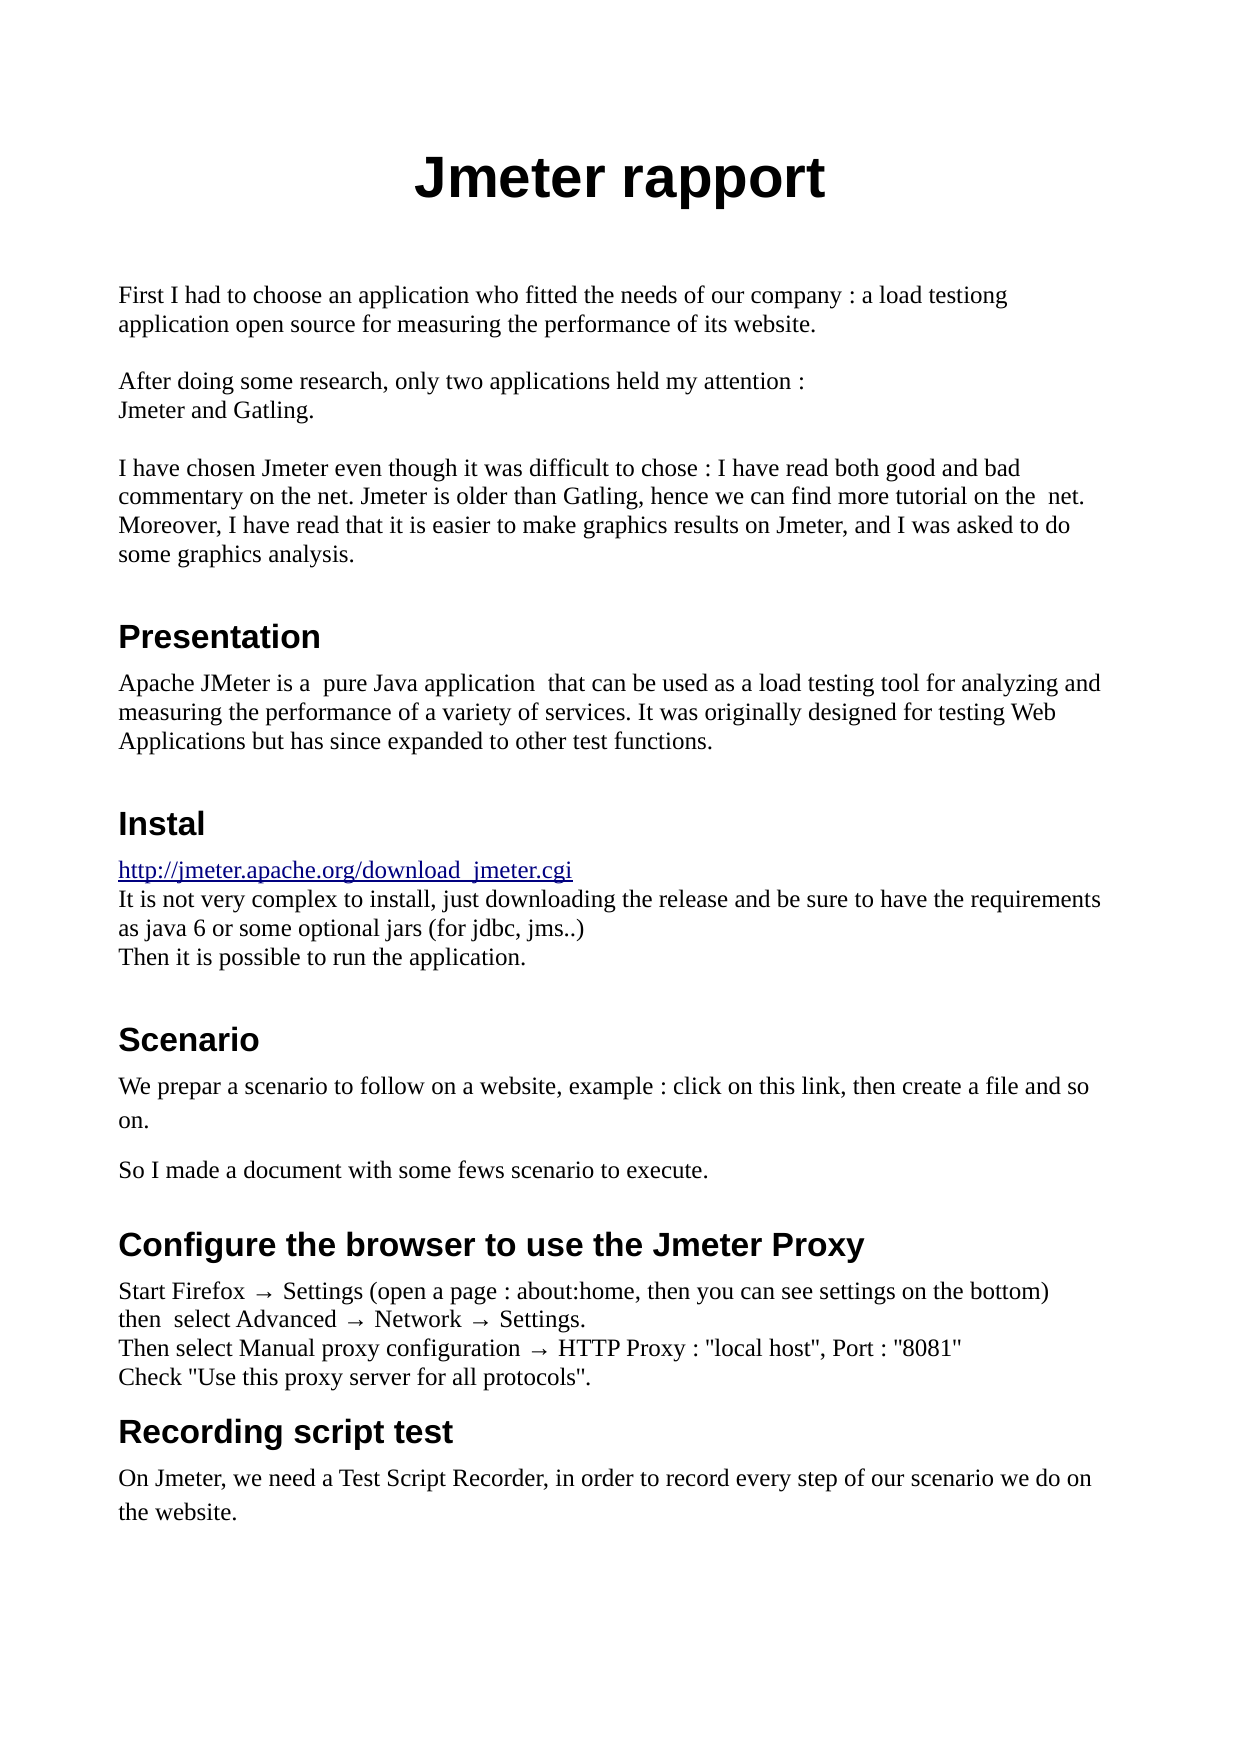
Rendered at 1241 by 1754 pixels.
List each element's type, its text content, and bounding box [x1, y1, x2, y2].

text On Jmeter, we need a Test Script Recorder, in order to record every step of our scenario we do on the website. [118, 1463, 1122, 1526]
text I have chosen Jmeter even though it was difficult to chose : I have read both good and bad commentary on the net. Jmeter is older than Gatling, hence we can find more tutorial on the net. Moreover, I have read that it is easier to make graphics results on Jmeter, and I was asked to do some graphics analysis. [118, 453, 1122, 568]
title Jmeter rapport [118, 143, 1122, 210]
text Start Firefox → Settings (open a page : about:home, then you can see settings on the bottom) [118, 1276, 1122, 1304]
text First I had to choose an application who fitted the needs of our company : a load testiong application open source for measuring the performance of its website. [118, 280, 1122, 338]
text After doing some research, only two applications held my attention : [118, 366, 1122, 395]
text Then select Manual proxy configuration → HTTP Proxy : ''local host'', Port : ''8081'' [118, 1333, 1122, 1362]
text Jmeter and Gatling. [118, 395, 1122, 424]
text then select Advanced → Network → Settings. [118, 1304, 1122, 1333]
subtitle Scenario [118, 1020, 1122, 1059]
text Check ''Use this proxy server for all protocols''. [118, 1362, 1122, 1391]
text http://jmeter.apache.org/download_jmeter.cgi [118, 855, 1122, 884]
text So I made a document with some fews scenario to execute. [118, 1155, 1122, 1183]
text It is not very complex to install, just downloading the release and be sure to have the requirements as java 6 or some optional jars (for jdbc, jms..) [118, 884, 1122, 942]
text Then it is possible to run the application. [118, 942, 1122, 999]
text We prepar a scenario to follow on a website, example : click on this link, then create a file and so on. [118, 1071, 1122, 1134]
text Apache JMeter is a pure Java application that can be used as a load testing tool for analyzing and measuring the performance of a variety of services. It was originally designed for testing Web Applications but has since expanded to other test functions. [118, 668, 1122, 755]
subtitle Configure the browser to use the Jmeter Proxy [118, 1224, 1122, 1263]
subtitle Recording script test [118, 1412, 1122, 1450]
subtitle Presentation [118, 617, 1122, 656]
subtitle Instal [118, 804, 1122, 843]
